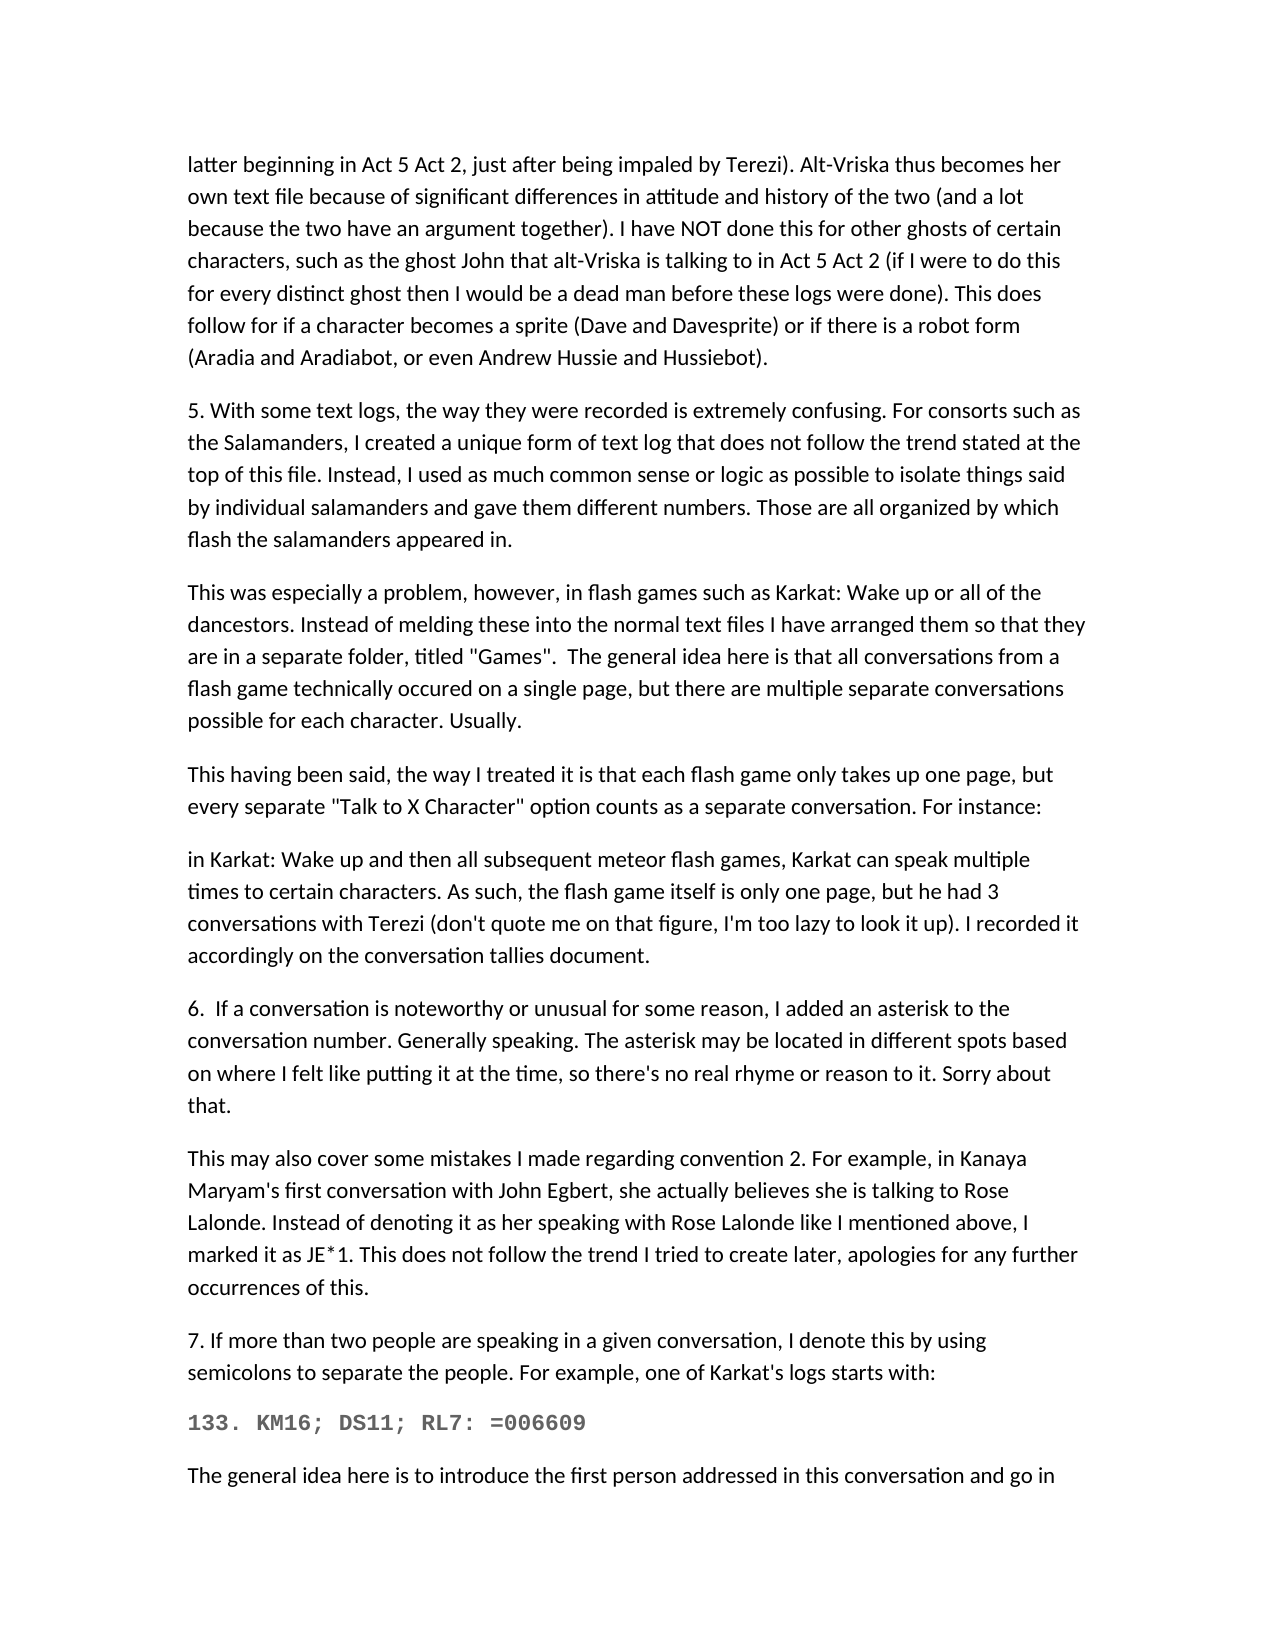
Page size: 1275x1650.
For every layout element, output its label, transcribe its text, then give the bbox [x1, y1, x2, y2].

text 5. With some text logs, the way they were recorded is extremely confusing. For consorts such as the Salamanders, I created a unique form of text log that does not follow the trend stated at the top of this file. Instead, I used as much common sense or logic as possible to isolate things said by individual salamanders and gave them different numbers. Those are all organized by which flash the salamanders appeared in. [187, 396, 1087, 553]
text The general idea here is to introduce the first person addressed in this conversation and go in [187, 1462, 1087, 1490]
text This was especially a problem, however, in flash games such as Karkat: Wake up or all of the dancestors. Instead of melding these into the normal text files I have arranged them so that they are in a separate folder, titled "Games". The general idea here is that all conversations from a flash game technically occured on a single page, but there are multiple separate conversations possible for each character. Usually. [187, 578, 1087, 735]
text 133. KM16; DS11; RL7: =006609 [187, 1411, 1087, 1437]
text 7. If more than two people are speaking in a given conversation, I denote this by using semicolons to separate the people. For example, one of Karkat's logs starts with: [187, 1326, 1087, 1386]
text This having been said, the way I treated it is that each flash game only takes up one page, but every separate "Talk to X Character" option counts as a separate conversation. For instance: [187, 760, 1087, 820]
text latter beginning in Act 5 Act 2, just after being impaled by Terezi). Alt-Vriska thus becomes her own text file because of significant differences in attitude and history of the two (and a lot because the two have an argument together). I have NOT done this for other ghosts of certain characters, such as the ghost John that alt-Vriska is talking to in Act 5 Act 2 (if I were to do this for every distinct ghost then I would be a dead man before these logs were done). This does follow for if a character becomes a sprite (Dave and Davesprite) or if there is a robot form (Aradia and Aradiabot, or even Andrew Hussie and Hussiebot). [187, 150, 1087, 371]
text in Karkat: Wake up and then all subsequent meteor flash games, Karkat can speak multiple times to certain characters. As such, the flash game itself is only one page, but he had 3 conversations with Terezi (don't quote me on that figure, I'm too lazy to look it up). I recorded it accordingly on the conversation tallies document. [187, 845, 1087, 969]
text This may also cover some mistakes I made regarding convention 2. For example, in Kanaya Maryam's first conversation with John Egbert, she actually believes she is talking to Rose Lalonde. Instead of denoting it as her speaking with Rose Lalonde like I mentioned above, I marked it as JE*1. This does not follow the trend I tried to create later, apologies for any further occurrences of this. [187, 1144, 1087, 1301]
text 6. If a conversation is noteworthy or unusual for some reason, I added an asterisk to the conversation number. Generally speaking. The asterisk may be located in different spots based on where I felt like putting it at the time, so there's no real rhyme or reason to it. Sorry about that. [187, 994, 1087, 1119]
